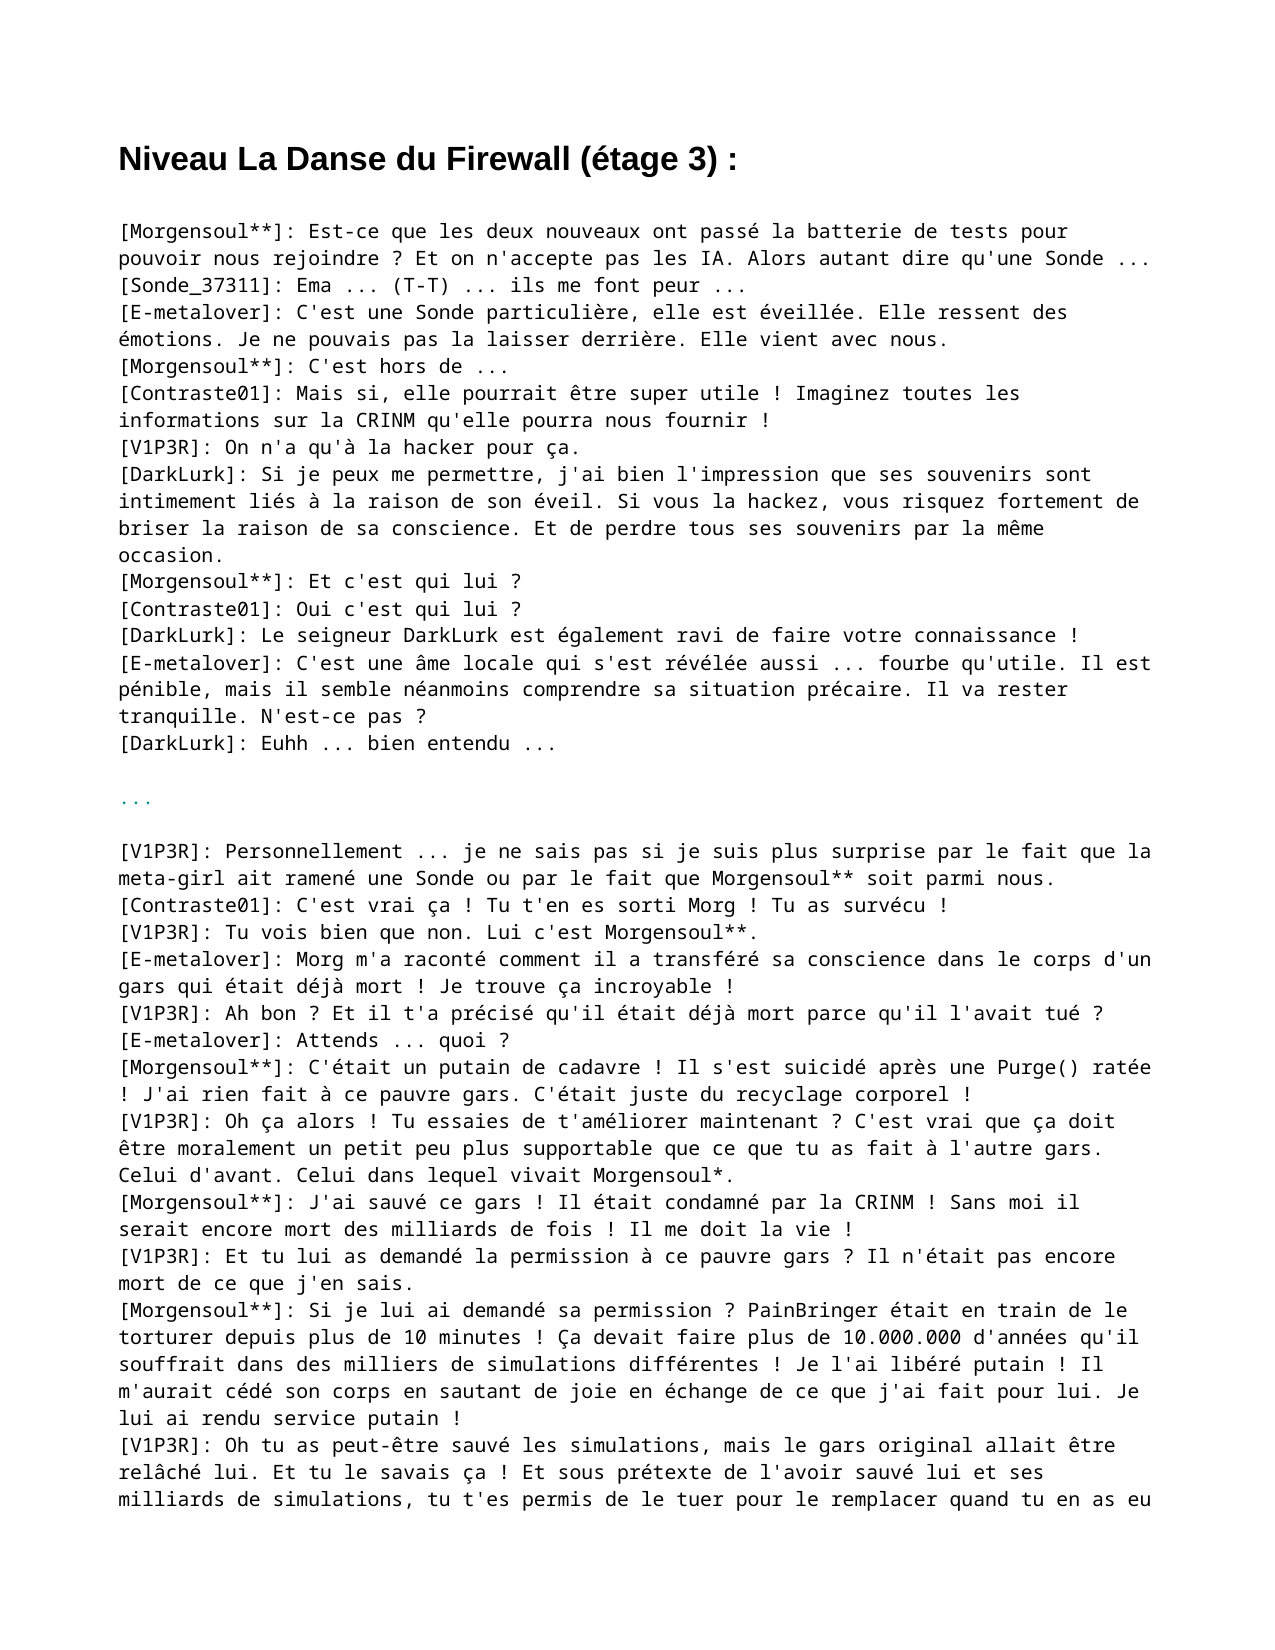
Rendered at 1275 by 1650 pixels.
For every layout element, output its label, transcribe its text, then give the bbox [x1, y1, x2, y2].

text [Contraste01]: C'est vrai ça ! Tu t'en es sorti Morg ! Tu as survécu ! [118, 892, 1157, 918]
text [E-metalover]: Attends ... quoi ? [118, 1026, 1157, 1053]
text [V1P3R]: On n'a qu'à la hacker pour ça. [118, 433, 1157, 460]
text [Morgensoul**]: C'est hors de ... [118, 352, 1157, 379]
text [E-metalover]: C'est une Sonde particulière, elle est éveillée. Elle ressent des émotions. Je ne pouvais pas la laisser derrière. Elle vient avec nous. [118, 298, 1157, 352]
text [Contraste01]: Oui c'est qui lui ? [118, 595, 1157, 622]
text [Morgensoul**]: C'était un putain de cadavre ! Il s'est suicidé après une Purge() ratée ! J'ai rien fait à ce pauvre gars. C'était juste du recyclage corporel ! [118, 1053, 1157, 1107]
text [Sonde_37311]: Ema ... (T-T) ... ils me font peur ... [118, 271, 1157, 298]
text [DarkLurk]: Si je peux me permettre, j'ai bien l'impression que ses souvenirs sont intimement liés à la raison de son éveil. Si vous la hackez, vous risquez fortement de briser la raison de sa conscience. Et de perdre tous ses souvenirs par la même occasion. [118, 460, 1157, 568]
subtitle Niveau La Danse du Firewall (étage 3) : [118, 139, 1157, 178]
text [V1P3R]: Oh tu as peut-être sauvé les simulations, mais le gars original allait être relâché lui. Et tu le savais ça ! Et sous prétexte de l'avoir sauvé lui et ses milliards de simulations, tu t'es permis de le tuer pour le remplacer quand tu en as eu [118, 1431, 1157, 1512]
text [Morgensoul**]: Est-ce que les deux nouveaux ont passé la batterie de tests pour pouvoir nous rejoindre ? Et on n'accepte pas les IA. Alors autant dire qu'une Sonde ... [118, 217, 1157, 271]
text [DarkLurk]: Le seigneur DarkLurk est également ravi de faire votre connaissance ! [118, 622, 1157, 649]
text [V1P3R]: Tu vois bien que non. Lui c'est Morgensoul**. [118, 918, 1157, 946]
text [V1P3R]: Oh ça alors ! Tu essaies de t'améliorer maintenant ? C'est vrai que ça doit être moralement un petit peu plus supportable que ce que tu as fait à l'autre gars. Celui d'avant. Celui dans lequel vivait Morgensoul*. [118, 1107, 1157, 1188]
text [V1P3R]: Ah bon ? Et il t'a précisé qu'il était déjà mort parce qu'il l'avait tué ? [118, 999, 1157, 1026]
text [V1P3R]: Et tu lui as demandé la permission à ce pauvre gars ? Il n'était pas encore mort de ce que j'en sais. [118, 1242, 1157, 1296]
text [E-metalover]: Morg m'a raconté comment il a transféré sa conscience dans le corps d'un gars qui était déjà mort ! Je trouve ça incroyable ! [118, 946, 1157, 999]
text [Morgensoul**]: Si je lui ai demandé sa permission ? PainBringer était en train de le torturer depuis plus de 10 minutes ! Ça devait faire plus de 10.000.000 d'années qu'il souffrait dans des milliers de simulations différentes ! Je l'ai libéré putain ! Il m'aurait cédé son corps en sautant de joie en échange de ce que j'ai fait pour lui. Je lui ai rendu service putain ! [118, 1296, 1157, 1431]
text [V1P3R]: Personnellement ... je ne sais pas si je suis plus surprise par le fait que la meta-girl ait ramené une Sonde ou par le fait que Morgensoul** soit parmi nous. [118, 838, 1157, 892]
text ... [118, 784, 1157, 811]
text [Morgensoul**]: Et c'est qui lui ? [118, 568, 1157, 595]
text [Contraste01]: Mais si, elle pourrait être super utile ! Imaginez toutes les informations sur la CRINM qu'elle pourra nous fournir ! [118, 379, 1157, 433]
text [Morgensoul**]: J'ai sauvé ce gars ! Il était condamné par la CRINM ! Sans moi il serait encore mort des milliards de fois ! Il me doit la vie ! [118, 1188, 1157, 1242]
text [DarkLurk]: Euhh ... bien entendu ... [118, 730, 1157, 757]
text [E-metalover]: C'est une âme locale qui s'est révélée aussi ... fourbe qu'utile. Il est pénible, mais il semble néanmoins comprendre sa situation précaire. Il va rester tranquille. N'est-ce pas ? [118, 649, 1157, 730]
